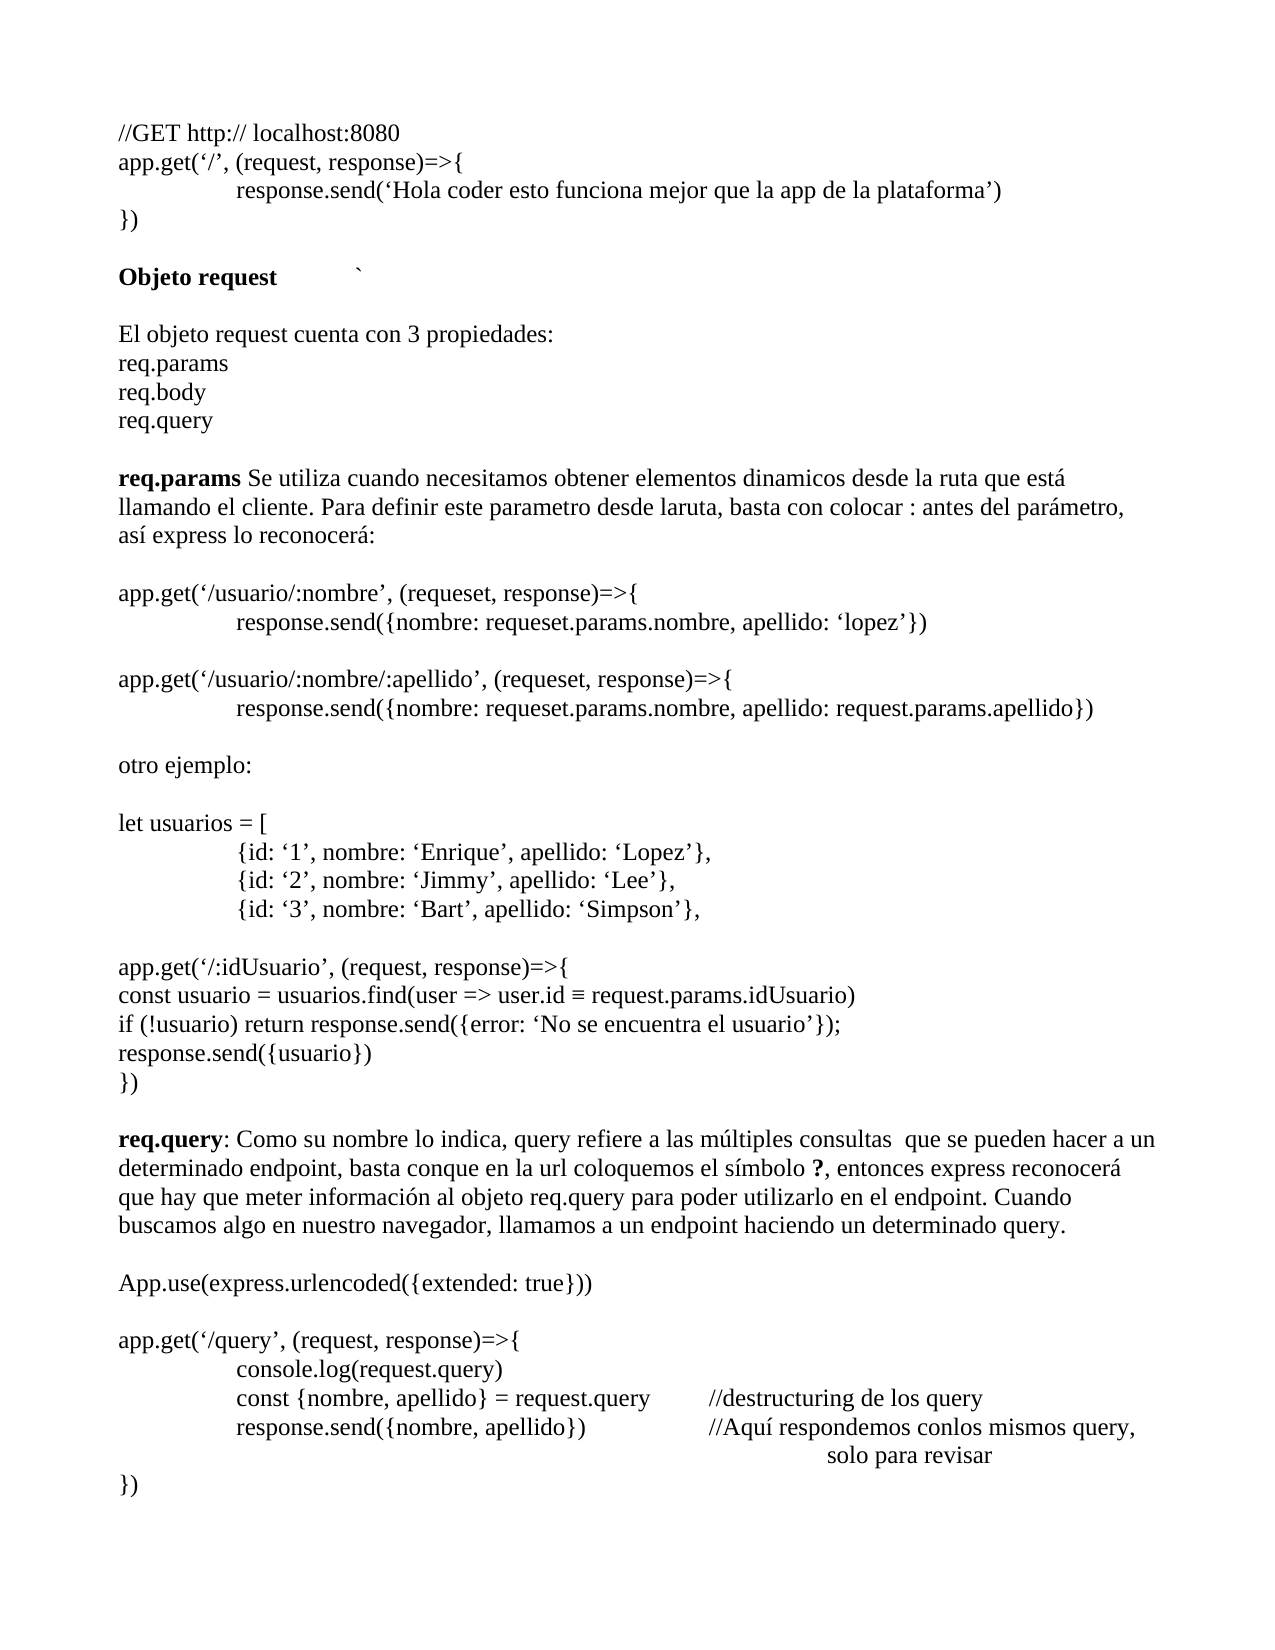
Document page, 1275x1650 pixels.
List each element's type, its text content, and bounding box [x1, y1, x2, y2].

text app.get(‘/:idUsuario’, (request, response)=>{ [118, 952, 1157, 981]
text response.send({nombre: requeset.params.nombre, apellido: ‘lopez’}) [118, 607, 1157, 636]
text otro ejemplo: [118, 751, 1157, 779]
text req.query: Como su nombre lo indica, query refiere a las múltiples consultas que se pueden hacer a un determinado endpoint, basta conque en la url coloquemos el símbolo ?, entonces express reconocerá que hay que meter información al objeto req.query para poder utilizarlo en el endpoint. Cuando buscamos algo en nuestro navegador, llamamos a un endpoint haciendo un determinado query. [118, 1124, 1157, 1239]
text response.send(‘Hola coder esto funciona mejor que la app de la plataforma’) [118, 176, 1157, 204]
text Objeto request ` [118, 262, 1157, 291]
text if (!usuario) return response.send({error: ‘No se encuentra el usuario’}); [118, 1009, 1157, 1038]
text app.get(‘/’, (request, response)=>{ [118, 147, 1157, 176]
text req.params [118, 348, 1157, 377]
text }) [118, 1469, 1157, 1498]
text app.get(‘/usuario/:nombre’, (requeset, response)=>{ [118, 578, 1157, 607]
text {id: ‘2’, nombre: ‘Jimmy’, apellido: ‘Lee’}, [118, 866, 1157, 894]
text response.send({nombre, apellido}) //Aquí respondemos conlos mismos query, solo para revisar [118, 1412, 1157, 1469]
text El objeto request cuenta con 3 propiedades: [118, 319, 1157, 348]
text app.get(‘/query’, (request, response)=>{ [118, 1326, 1157, 1354]
text {id: ‘1’, nombre: ‘Enrique’, apellido: ‘Lopez’}, [118, 837, 1157, 866]
text app.get(‘/usuario/:nombre/:apellido’, (requeset, response)=>{ [118, 664, 1157, 693]
text req.params Se utiliza cuando necesitamos obtener elementos dinamicos desde la ruta que está llamando el cliente. Para definir este parametro desde laruta, basta con colocar : antes del parámetro, así express lo reconocerá: [118, 463, 1157, 549]
text req.body [118, 377, 1157, 406]
text //GET http:// localhost:8080 [118, 118, 1157, 147]
text const usuario = usuarios.find(user => user.id ≡ request.params.idUsuario) [118, 981, 1157, 1009]
text App.use(express.urlencoded({extended: true})) [118, 1268, 1157, 1297]
text let usuarios = [ [118, 808, 1157, 837]
text }) [118, 204, 1157, 233]
text {id: ‘3’, nombre: ‘Bart’, apellido: ‘Simpson’}, [118, 894, 1157, 923]
text const {nombre, apellido} = request.query //destructuring de los query [118, 1383, 1157, 1412]
text }) [118, 1067, 1157, 1096]
text req.query [118, 406, 1157, 434]
text response.send({nombre: requeset.params.nombre, apellido: request.params.apellido}) [118, 693, 1157, 722]
text console.log(request.query) [118, 1354, 1157, 1383]
text response.send({usuario}) [118, 1038, 1157, 1067]
